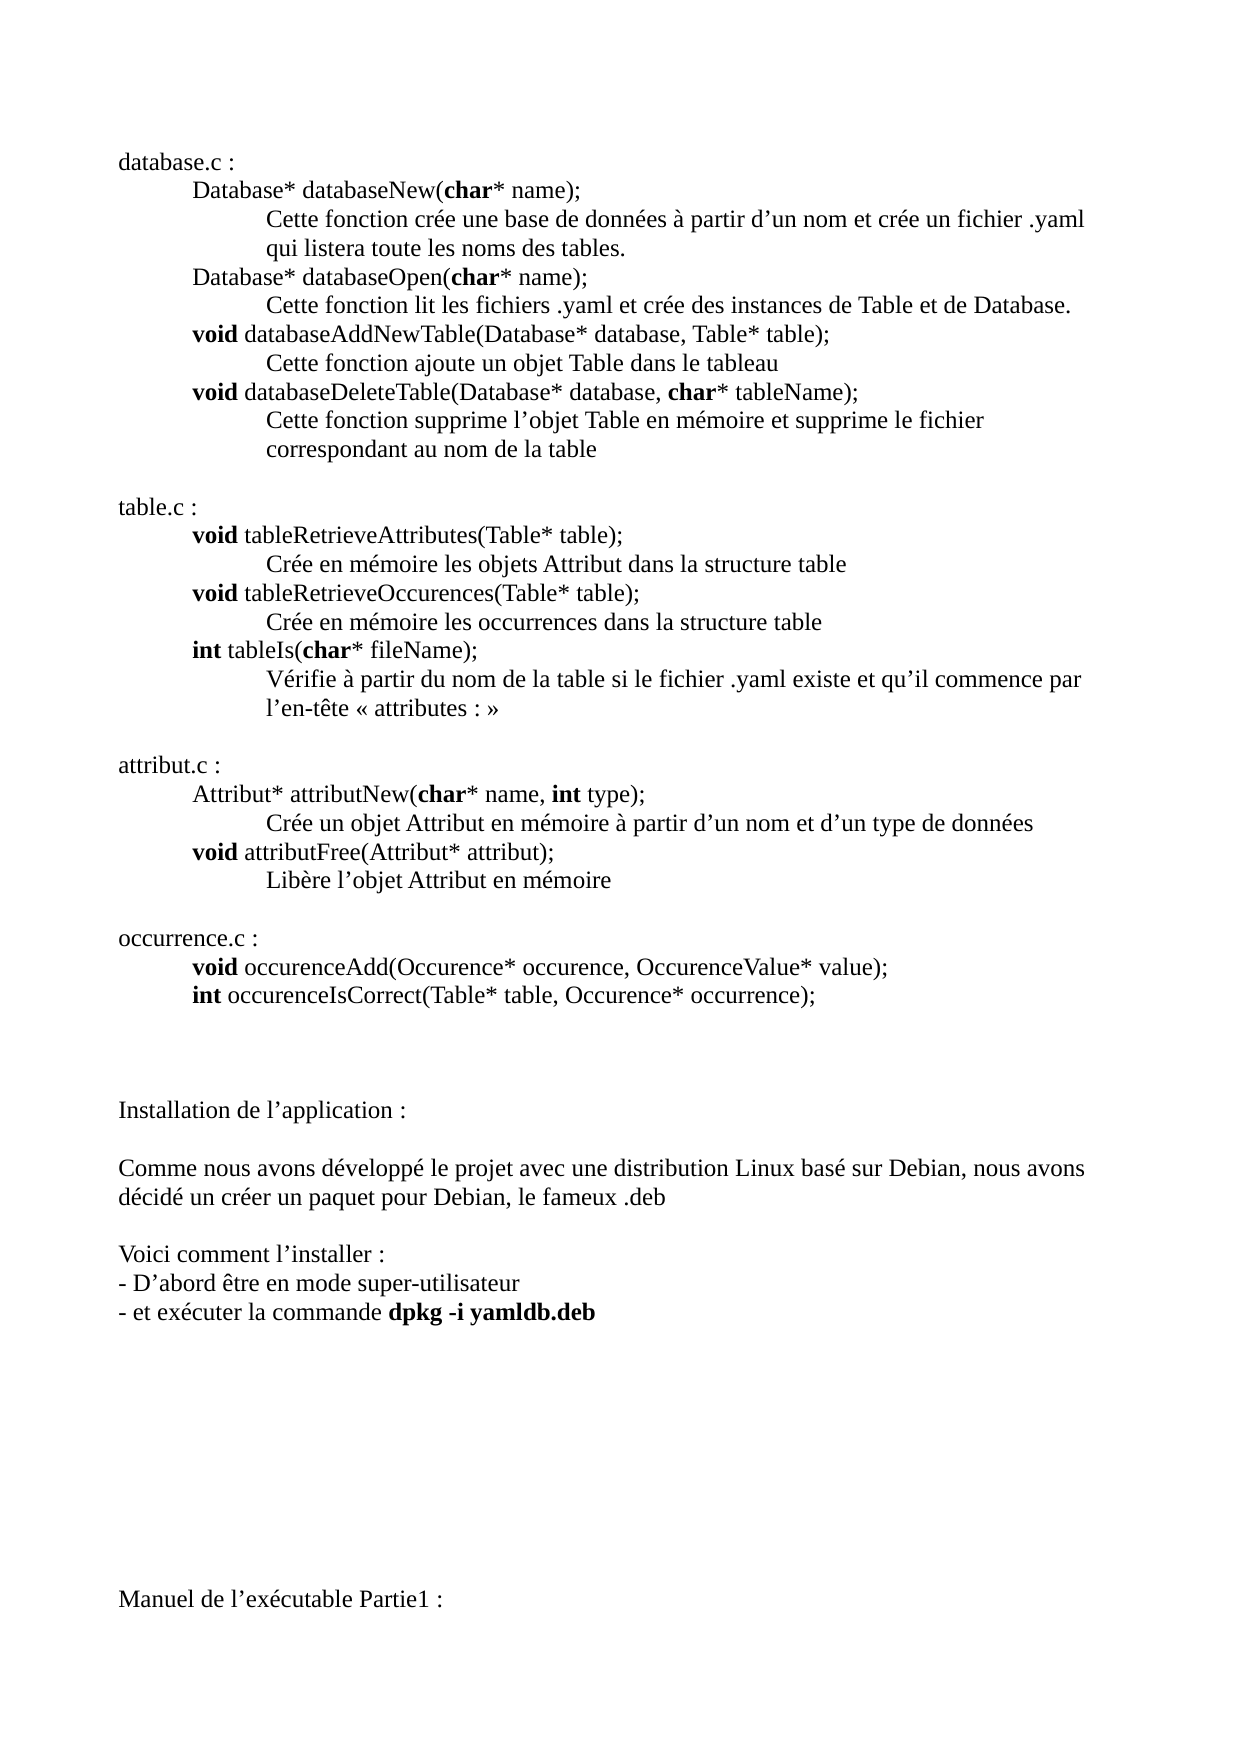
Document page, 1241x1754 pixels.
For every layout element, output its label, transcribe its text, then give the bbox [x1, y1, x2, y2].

text qui listera toute les noms des tables. [118, 233, 1122, 262]
text Vérifie à partir du nom de la table si le fichier .yaml existe et qu’il commence par [118, 664, 1122, 693]
text - D’abord être en mode super-utilisateur [118, 1268, 1122, 1297]
text Crée en mémoire les objets Attribut dans la structure table [118, 549, 1122, 578]
text Cette fonction supprime l’objet Table en mémoire et supprime le fichier [118, 406, 1122, 434]
text correspondant au nom de la table [118, 434, 1122, 463]
text database.c : [118, 147, 1122, 176]
text Comme nous avons développé le projet avec une distribution Linux basé sur Debian, nous avons décidé un créer un paquet pour Debian, le fameux .deb [118, 1153, 1122, 1211]
text Crée un objet Attribut en mémoire à partir d’un nom et d’un type de données [118, 808, 1122, 837]
text int tableIs(char* fileName); [118, 636, 1122, 664]
text Cette fonction lit les fichiers .yaml et crée des instances de Table et de Database. [118, 291, 1122, 319]
text Cette fonction ajoute un objet Table dans le tableau [118, 348, 1122, 377]
text occurrence.c : [118, 923, 1122, 952]
text attribut.c : [118, 751, 1122, 779]
text Manuel de l’exécutable Partie1 : [118, 1584, 1122, 1613]
text Installation de l’application : [118, 1096, 1122, 1124]
text - et exécuter la commande dpkg -i yamldb.deb [118, 1297, 1122, 1326]
text void attributFree(Attribut* attribut); [118, 837, 1122, 866]
text Database* databaseNew(char* name); [118, 176, 1122, 204]
text l’en-tête « attributes : » [118, 693, 1122, 722]
text Attribut* attributNew(char* name, int type); [118, 779, 1122, 808]
text Crée en mémoire les occurrences dans la structure table [118, 607, 1122, 636]
text table.c : [118, 492, 1122, 521]
text Database* databaseOpen(char* name); [118, 262, 1122, 291]
text int occurenceIsCorrect(Table* table, Occurence* occurrence); [118, 981, 1122, 1009]
text void tableRetrieveOccurences(Table* table); [118, 578, 1122, 607]
text void tableRetrieveAttributes(Table* table); [118, 521, 1122, 549]
text Libère l’objet Attribut en mémoire [118, 866, 1122, 894]
text void databaseAddNewTable(Database* database, Table* table); [118, 319, 1122, 348]
text Cette fonction crée une base de données à partir d’un nom et crée un fichier .yaml [118, 204, 1122, 233]
text void occurenceAdd(Occurence* occurence, OccurenceValue* value); [118, 952, 1122, 981]
text void databaseDeleteTable(Database* database, char* tableName); [118, 377, 1122, 406]
text Voici comment l’installer : [118, 1239, 1122, 1268]
